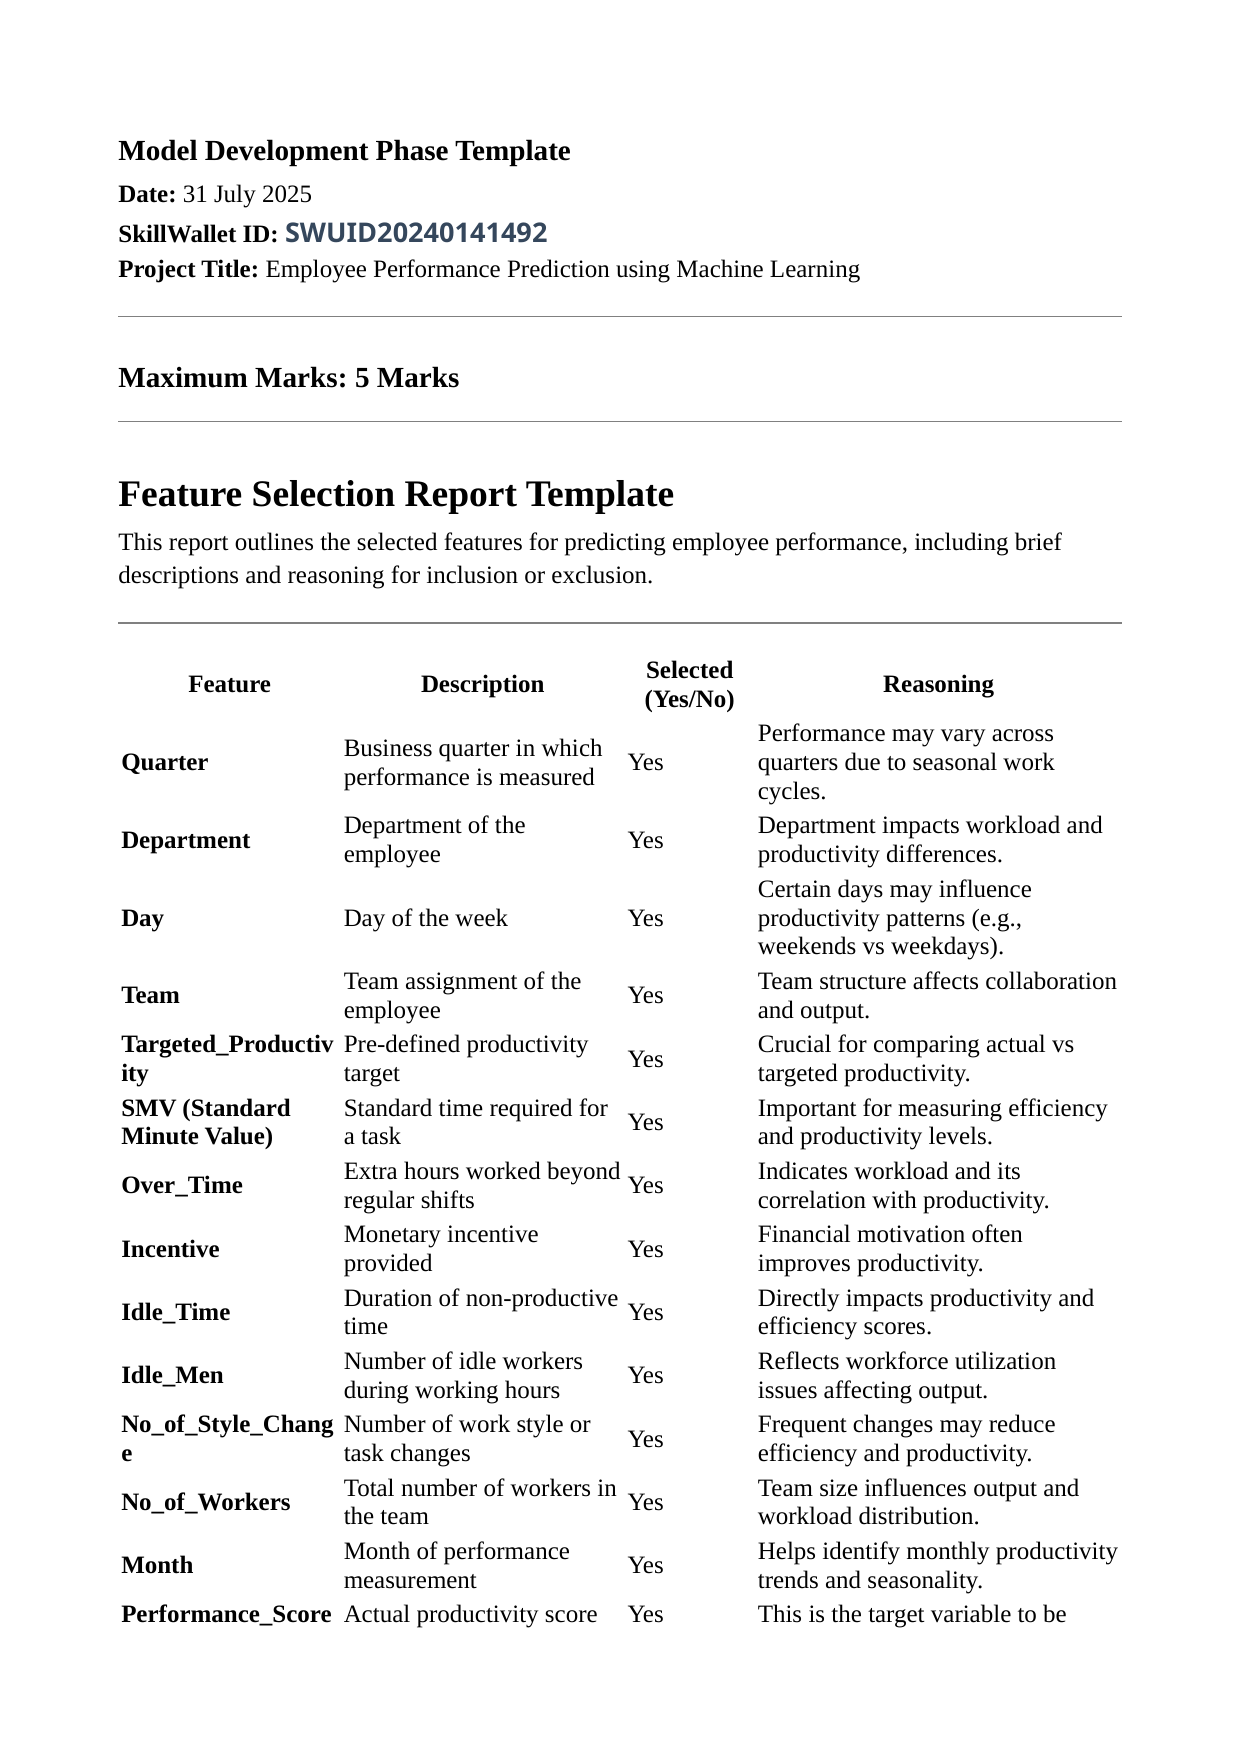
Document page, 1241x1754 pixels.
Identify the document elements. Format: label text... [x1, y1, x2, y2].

table_cell Yes [624, 1216, 755, 1280]
table_cell Idle_Time [118, 1280, 341, 1343]
table_header Selected (Yes/No) [624, 652, 755, 716]
subtitle Feature Selection Report Template [118, 472, 1122, 515]
table_cell Yes [624, 1090, 755, 1153]
subtitle Maximum Marks: 5 Marks [118, 361, 1122, 394]
table_cell Performance may vary across quarters due to seasonal work cycles. [755, 716, 1122, 808]
table_cell No_of_Workers [118, 1470, 341, 1533]
table_cell Actual productivity score [341, 1596, 624, 1631]
table_cell Yes [624, 808, 755, 871]
table_cell Indicates workload and its correlation with productivity. [755, 1153, 1122, 1216]
table_cell Number of work style or task changes [341, 1406, 624, 1470]
table_cell Duration of non-productive time [341, 1280, 624, 1343]
table_cell Department impacts workload and productivity differences. [755, 808, 1122, 871]
table_cell Pre-defined productivity target [341, 1026, 624, 1090]
table_cell Standard time required for a task [341, 1090, 624, 1153]
table_cell Team [118, 963, 341, 1026]
text Date: 31 July 2025 SkillWallet ID: SWUID20240141492 Project Title: Employee Performance Prediction using Machine Learning [118, 179, 1122, 283]
table_cell Crucial for comparing actual vs targeted productivity. [755, 1026, 1122, 1090]
table_cell Helps identify monthly productivity trends and seasonality. [755, 1533, 1122, 1596]
subtitle Model Development Phase Template [118, 133, 1122, 166]
table_cell Frequent changes may reduce efficiency and productivity. [755, 1406, 1122, 1470]
table_cell No_of_Style_Change [118, 1406, 341, 1470]
table_cell Yes [624, 963, 755, 1026]
table_cell Day of the week [341, 871, 624, 963]
table_cell Yes [624, 1343, 755, 1406]
table_cell Month of performance measurement [341, 1533, 624, 1596]
table_header Description [341, 652, 624, 716]
table_cell Yes [624, 871, 755, 963]
table_cell Performance_Score [118, 1596, 341, 1631]
table_cell Yes [624, 716, 755, 808]
table_cell Team size influences output and workload distribution. [755, 1470, 1122, 1533]
table_cell Yes [624, 1596, 755, 1631]
table_cell Certain days may influence productivity patterns (e.g., weekends vs weekdays). [755, 871, 1122, 963]
table_header Feature [118, 652, 341, 716]
table_cell Department [118, 808, 341, 871]
table_cell Total number of workers in the team [341, 1470, 624, 1533]
table_cell Yes [624, 1470, 755, 1533]
table_cell Important for measuring efficiency and productivity levels. [755, 1090, 1122, 1153]
table_cell Financial motivation often improves productivity. [755, 1216, 1122, 1280]
table_cell Yes [624, 1026, 755, 1090]
table_cell Month [118, 1533, 341, 1596]
table_cell Number of idle workers during working hours [341, 1343, 624, 1406]
table_cell Over_Time [118, 1153, 341, 1216]
table_cell Incentive [118, 1216, 341, 1280]
table_cell Yes [624, 1153, 755, 1216]
table_cell Reflects workforce utilization issues affecting output. [755, 1343, 1122, 1406]
table_cell Business quarter in which performance is measured [341, 716, 624, 808]
text This report outlines the selected features for predicting employee performance, including brief descriptions and reasoning for inclusion or exclusion. [118, 527, 1122, 589]
table_cell Directly impacts productivity and efficiency scores. [755, 1280, 1122, 1343]
table_cell Extra hours worked beyond regular shifts [341, 1153, 624, 1216]
table_header Reasoning [755, 652, 1122, 716]
table_cell Quarter [118, 716, 341, 808]
table_cell Yes [624, 1406, 755, 1470]
table_cell Targeted_Productivity [118, 1026, 341, 1090]
table_cell Team assignment of the employee [341, 963, 624, 1026]
table_cell Idle_Men [118, 1343, 341, 1406]
table_cell Day [118, 871, 341, 963]
table_cell This is the target variable to be [755, 1596, 1122, 1631]
table_cell Department of the employee [341, 808, 624, 871]
table_cell Yes [624, 1533, 755, 1596]
table_cell Yes [624, 1280, 755, 1343]
table_cell Team structure affects collaboration and output. [755, 963, 1122, 1026]
table_cell Monetary incentive provided [341, 1216, 624, 1280]
table_cell SMV (Standard Minute Value) [118, 1090, 341, 1153]
